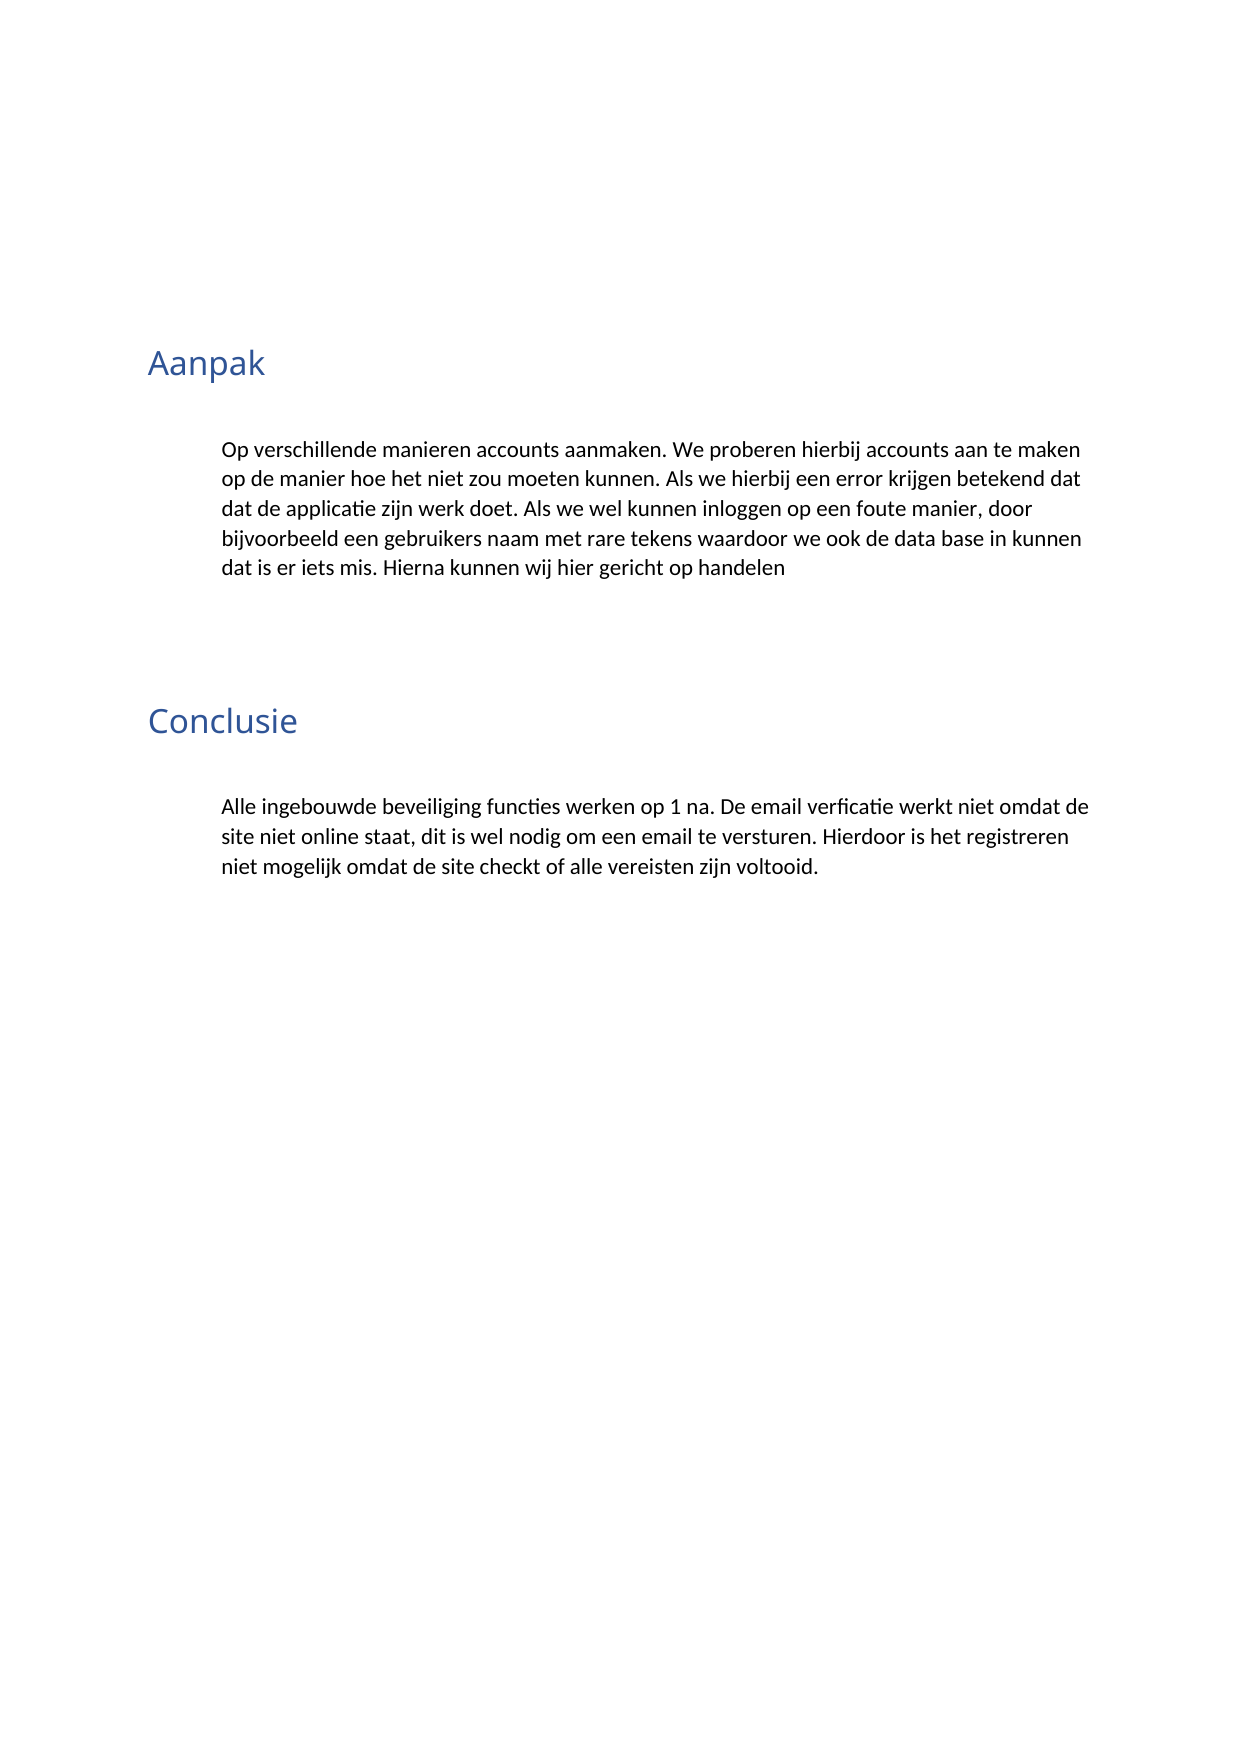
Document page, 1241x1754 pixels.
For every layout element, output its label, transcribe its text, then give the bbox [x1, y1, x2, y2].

subtitle Aanpak [148, 340, 1093, 386]
text Op verschillende manieren accounts aanmaken. We proberen hierbij accounts aan te maken op de manier hoe het niet zou moeten kunnen. Als we hierbij een error krijgen betekend dat dat de applicatie zijn werk doet. Als we wel kunnen inloggen op een foute manier, door bijvoorbeeld een gebruikers naam met rare tekens waardoor we ook de data base in kunnen dat is er iets mis. Hierna kunnen wij hier gericht op handelen [221, 435, 1093, 581]
text Alle ingebouwde beveiliging functies werken op 1 na. De email verficatie werkt niet omdat de site niet online staat, dit is wel nodig om een email te versturen. Hierdoor is het registreren niet mogelijk omdat de site checkt of alle vereisten zijn voltooid. [221, 792, 1093, 880]
subtitle Conclusie [148, 698, 1093, 743]
